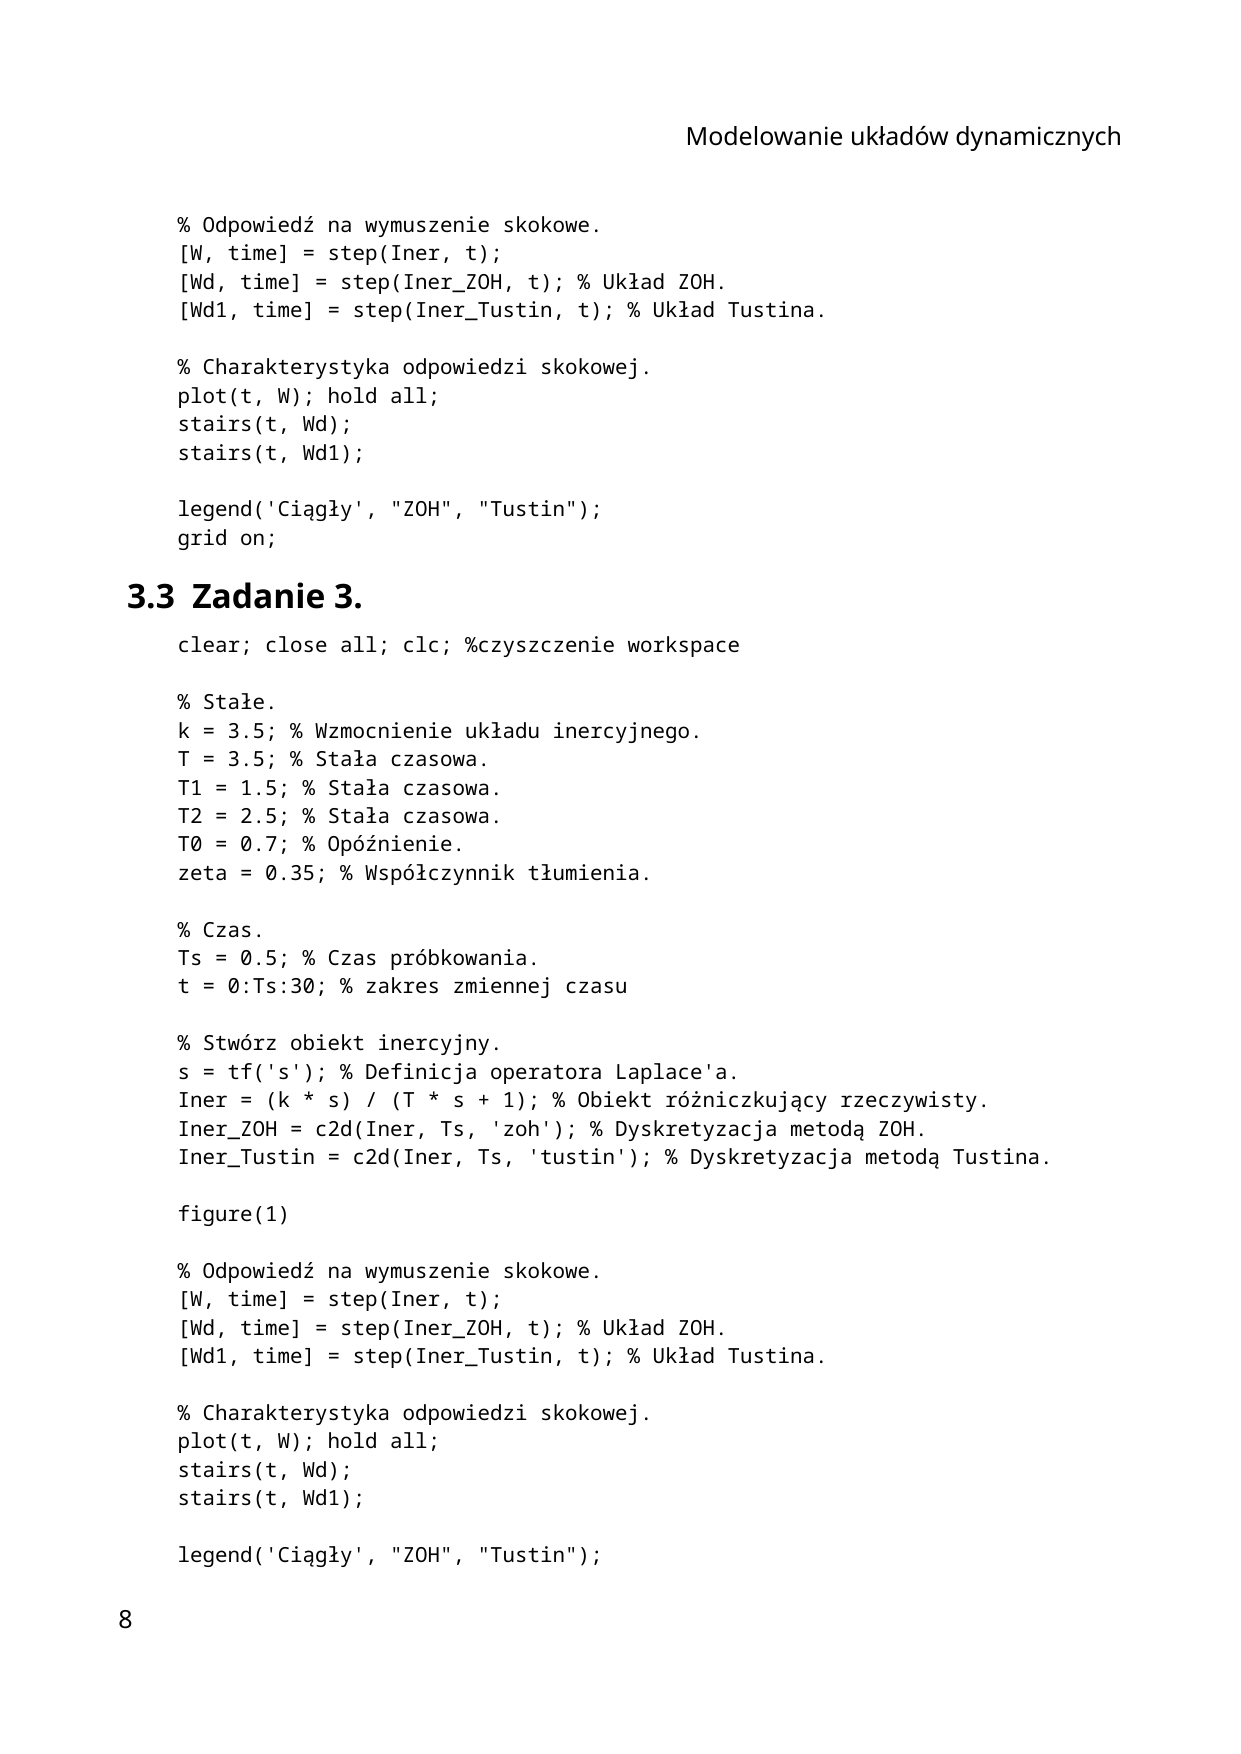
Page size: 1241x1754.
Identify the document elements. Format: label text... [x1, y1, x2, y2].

text [Wd1, time] = step(Iner_Tustin, t); % Układ Tustina. [177, 295, 1122, 324]
text legend('Ciągły', "ZOH", "Tustin"); [177, 1540, 1122, 1569]
text [Wd1, time] = step(Iner_Tustin, t); % Układ Tustina. [177, 1341, 1122, 1370]
text stairs(t, Wd1); [177, 438, 1122, 466]
text T = 3.5; % Stała czasowa. [177, 744, 1122, 773]
text zeta = 0.35; % Współczynnik tłumienia. [177, 858, 1122, 886]
text Iner_ZOH = c2d(Iner, Ts, 'zoh'); % Dyskretyzacja metodą ZOH. [177, 1114, 1122, 1142]
text grid on; [177, 523, 1122, 551]
text % Stwórz obiekt inercyjny. [177, 1028, 1122, 1057]
text plot(t, W); hold all; [177, 1427, 1122, 1455]
text % Odpowiedź na wymuszenie skokowe. [177, 1256, 1122, 1284]
text T0 = 0.7; % Opóźnienie. [177, 829, 1122, 858]
text T1 = 1.5; % Stała czasowa. [177, 773, 1122, 801]
text k = 3.5; % Wzmocnienie układu inercyjnego. [177, 716, 1122, 744]
text stairs(t, Wd); [177, 409, 1122, 438]
text Iner_Tustin = c2d(Iner, Ts, 'tustin'); % Dyskretyzacja metodą Tustina. [177, 1142, 1122, 1171]
text % Charakterystyka odpowiedzi skokowej. [177, 352, 1122, 381]
text s = tf('s'); % Definicja operatora Laplace'a. [177, 1057, 1122, 1085]
text % Odpowiedź na wymuszenie skokowe. [177, 210, 1122, 238]
text [W, time] = step(Iner, t); [177, 238, 1122, 267]
text Iner = (k * s) / (T * s + 1); % Obiekt różniczkujący rzeczywisty. [177, 1085, 1122, 1114]
text stairs(t, Wd1); [177, 1483, 1122, 1512]
subtitle Zadanie 3. [118, 572, 1122, 618]
text Ts = 0.5; % Czas próbkowania. [177, 943, 1122, 972]
text figure(1) [177, 1199, 1122, 1228]
text [Wd, time] = step(Iner_ZOH, t); % Układ ZOH. [177, 1313, 1122, 1341]
text clear; close all; clc; %czyszczenie workspace [177, 630, 1122, 659]
text [Wd, time] = step(Iner_ZOH, t); % Układ ZOH. [177, 267, 1122, 295]
text T2 = 2.5; % Stała czasowa. [177, 801, 1122, 829]
text [W, time] = step(Iner, t); [177, 1284, 1122, 1313]
text t = 0:Ts:30; % zakres zmiennej czasu [177, 972, 1122, 1000]
text % Czas. [177, 915, 1122, 943]
text legend('Ciągły', "ZOH", "Tustin"); [177, 494, 1122, 523]
text stairs(t, Wd); [177, 1455, 1122, 1483]
text % Stałe. [177, 687, 1122, 716]
text % Charakterystyka odpowiedzi skokowej. [177, 1398, 1122, 1427]
text plot(t, W); hold all; [177, 381, 1122, 409]
